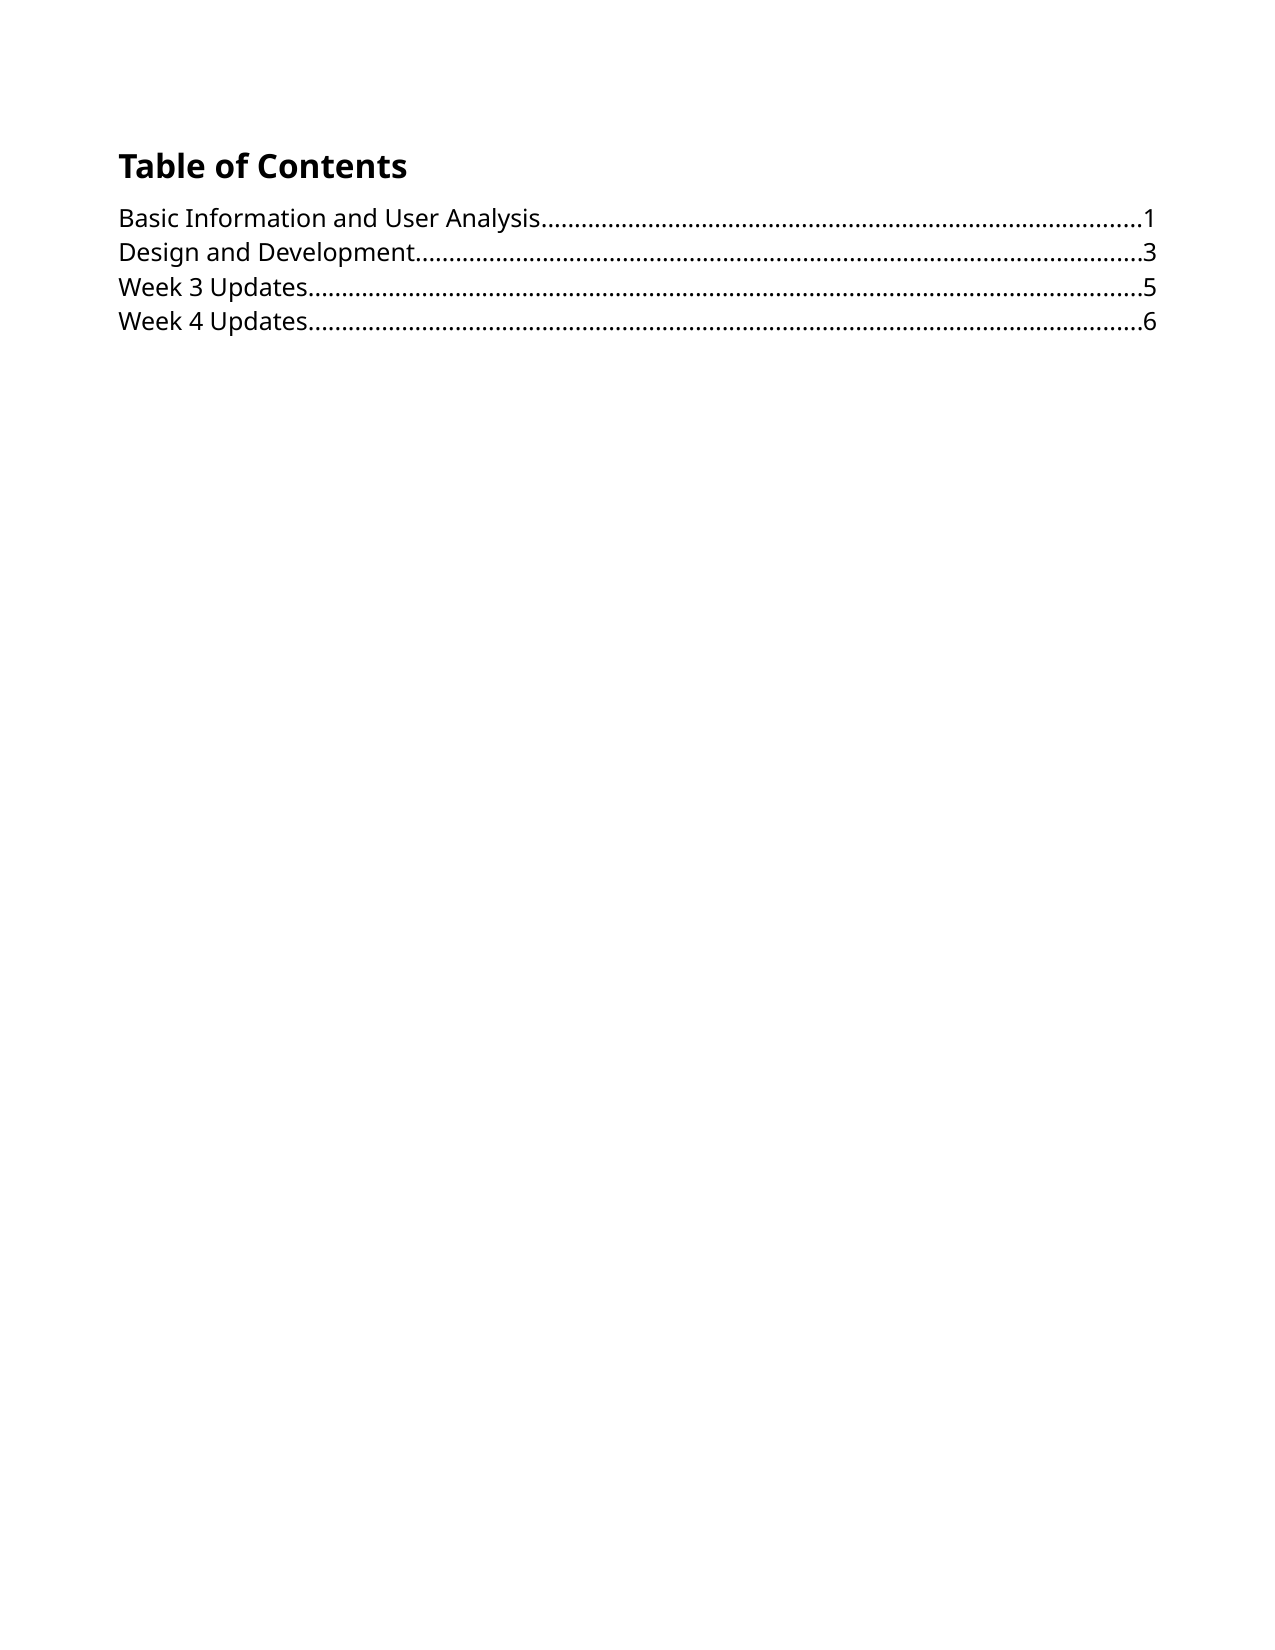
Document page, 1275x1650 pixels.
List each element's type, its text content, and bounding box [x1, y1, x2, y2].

text Design and Development 3 [118, 235, 1157, 269]
text Basic Information and User Analysis 1 [118, 201, 1157, 235]
text Week 4 Updates 6 [118, 303, 1157, 337]
text Week 3 Updates 5 [118, 269, 1157, 303]
subtitle Table of Contents [118, 143, 1157, 188]
